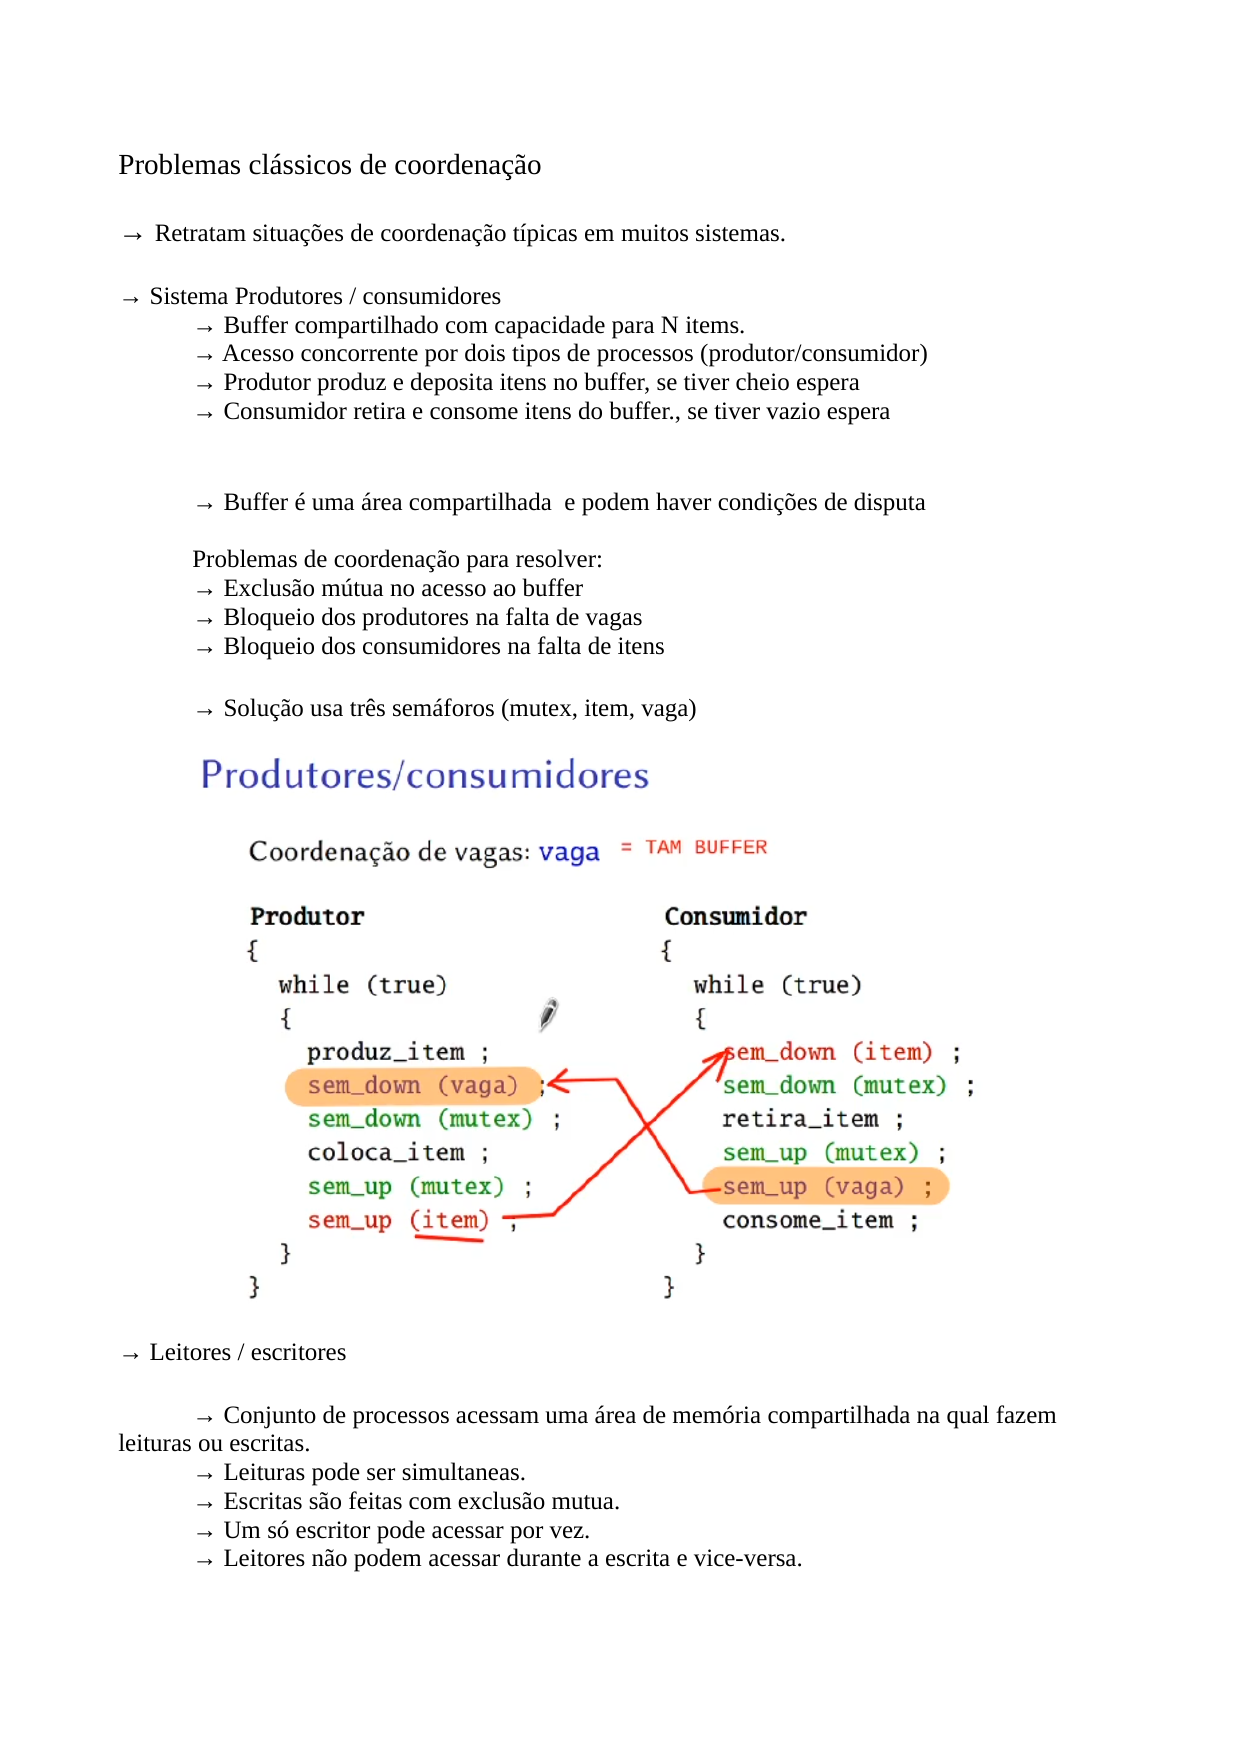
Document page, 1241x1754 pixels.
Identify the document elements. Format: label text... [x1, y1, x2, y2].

text → Buffer é uma área compartilhada e podem haver condições de disputa [118, 487, 1122, 516]
text → Acesso concorrente por dois tipos de processos (produtor/consumidor) [118, 338, 1122, 367]
text → Bloqueio dos produtores na falta de vagas [118, 602, 1122, 631]
text → Conjunto de processos acessam uma área de memória compartilhada na qual fazem leituras ou escritas. [118, 1400, 1122, 1457]
picture [188, 742, 1011, 1304]
text → Um só escritor pode acessar por vez. [118, 1515, 1122, 1543]
text Problemas de coordenação para resolver: [118, 544, 1122, 573]
text → Solução usa três semáforos (mutex, item, vaga) [118, 693, 1122, 722]
text → Bloqueio dos consumidores na falta de itens [118, 631, 1122, 659]
text → Consumidor retira e consome itens do buffer., se tiver vazio espera [118, 396, 1122, 425]
text → Retratam situações de coordenação típicas em muitos sistemas. [118, 214, 1122, 247]
text → Buffer compartilhado com capacidade para N items. [118, 310, 1122, 338]
text → Produtor produz e deposita itens no buffer, se tiver cheio espera [118, 367, 1122, 396]
text → Leitores / escritores [118, 1337, 1122, 1366]
text → Sistema Produtores / consumidores [118, 281, 1122, 310]
text → Leitores não podem acessar durante a escrita e vice-versa. [118, 1543, 1122, 1572]
text Problemas clássicos de coordenação [118, 147, 1122, 180]
text → Escritas são feitas com exclusão mutua. [118, 1486, 1122, 1515]
text → Exclusão mútua no acesso ao buffer [118, 573, 1122, 602]
text → Leituras pode ser simultaneas. [118, 1457, 1122, 1486]
